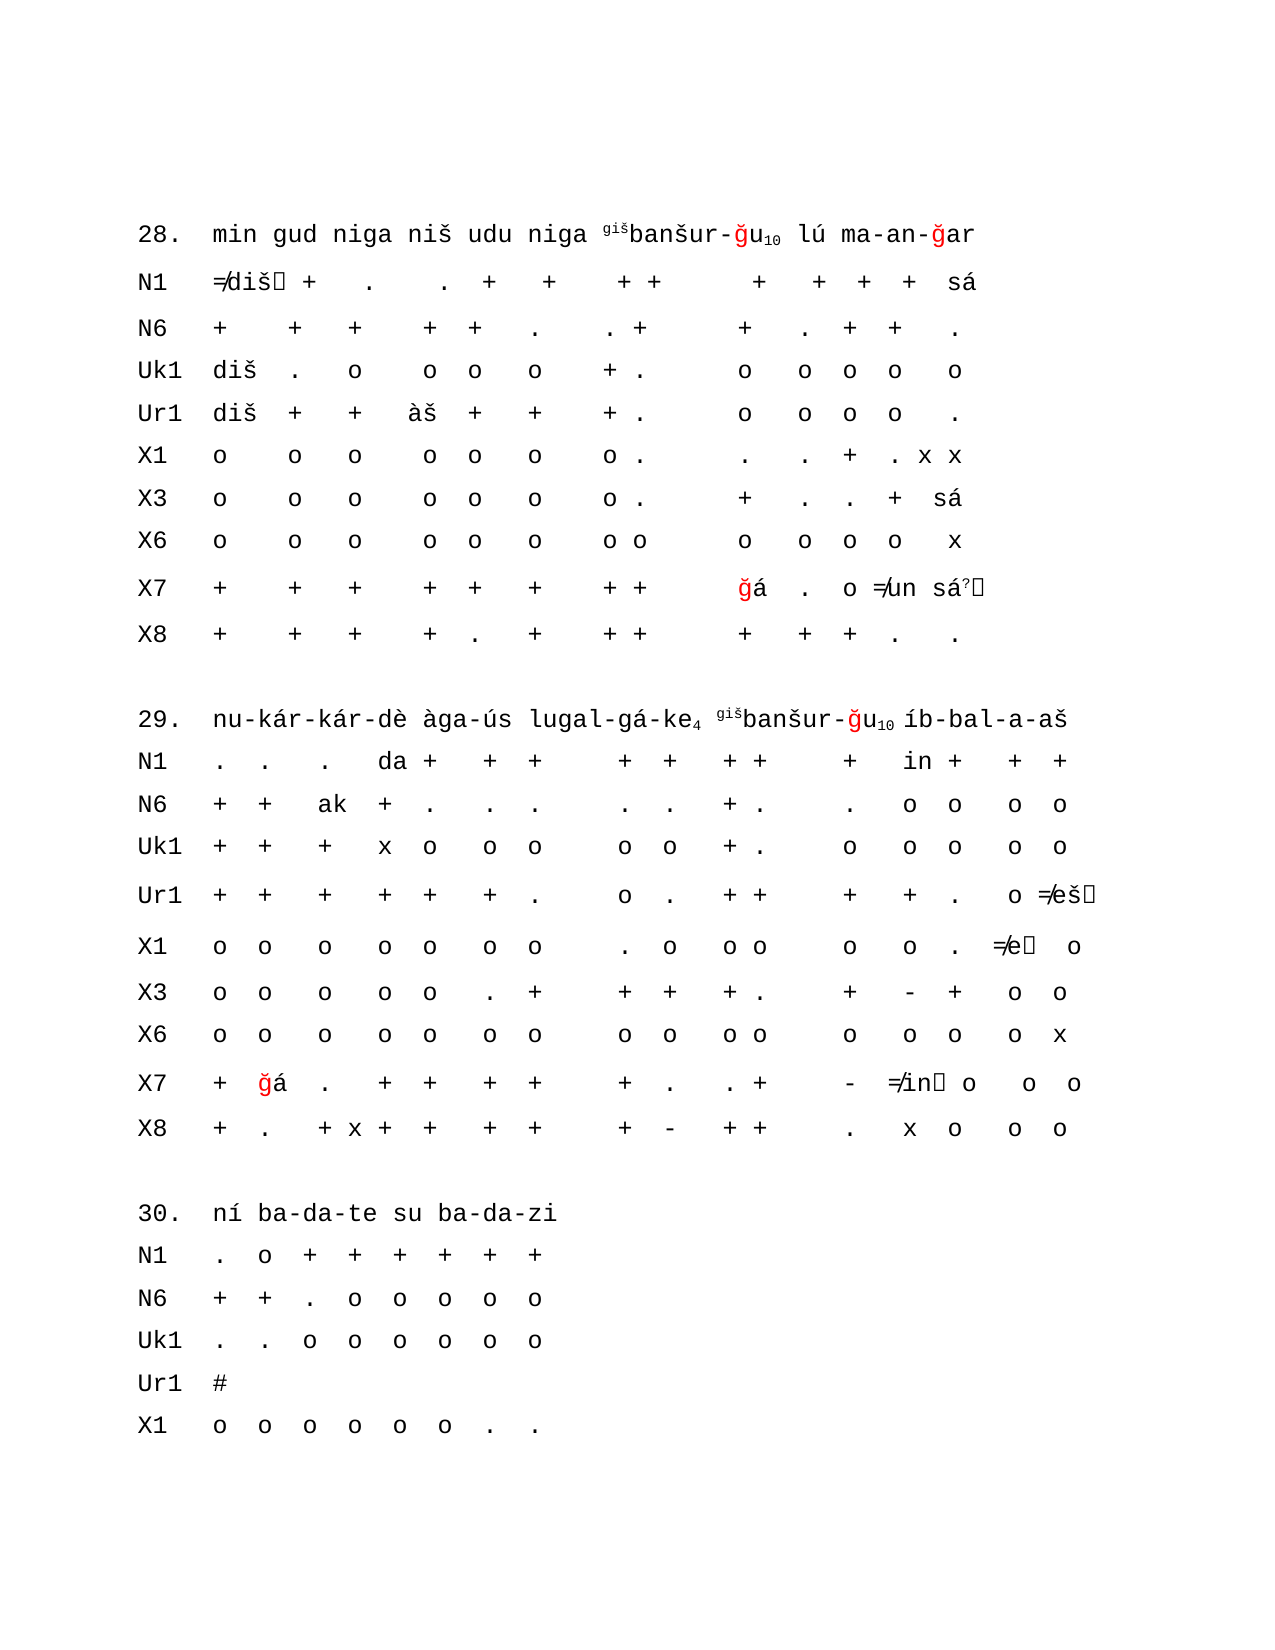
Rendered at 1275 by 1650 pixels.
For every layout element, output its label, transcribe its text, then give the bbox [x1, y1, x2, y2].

text Ur1 # [137, 1371, 1138, 1399]
text X3 o o o o o o o . + . . + sá [137, 485, 1138, 513]
text N1 . . . da + + + + + + + + in + + + [137, 749, 1138, 777]
text X3 o o o o o . + + + + . + - + o o [137, 979, 1138, 1007]
text Uk1 diš . o o o o + . o o o o o [137, 358, 1138, 386]
text Ur1 diš + + àš + + + . o o o o . [137, 400, 1138, 428]
text 28. min gud niga niš udu niga gišbanšur-ğu10 lú ma-an-ğar [137, 221, 1138, 249]
text N6 + + + + + . . + + . + + . [137, 315, 1138, 343]
text X1 o o o o o o o . o o o o o . ≠e o [137, 928, 1138, 962]
text N1 . o + + + + + + [137, 1243, 1138, 1271]
text X7 + ğá . + + + + + . . + - ≠in o o o [137, 1064, 1138, 1098]
text Uk1 . . o o o o o o [137, 1328, 1138, 1356]
text 30. ní ba-da-te su ba-da-zi [137, 1201, 1138, 1229]
text N6 + + . o o o o o [137, 1286, 1138, 1314]
text X8 + . + x + + + + + - + + . x o o o [137, 1116, 1138, 1144]
text X6 o o o o o o o o o o o o x [137, 528, 1138, 556]
text 29. nu-kár-kár-dè àga-ús lugal-gá-ke4 gišbanšur-ğu10 íb-bal-a-aš [137, 706, 1138, 735]
text N6 + + ak + . . . . . + . . o o o o [137, 791, 1138, 820]
text Ur1 + + + + + + . o . + + + + . o ≠eš [137, 876, 1138, 911]
text N1 ≠diš + . . + + + + + + + + sá [137, 264, 1138, 298]
text X8 + + + + . + + + + + + . . [137, 621, 1138, 650]
text X6 o o o o o o o o o o o o o o o x [137, 1022, 1138, 1050]
text X1 o o o o o o . . [137, 1413, 1138, 1441]
text Uk1 + + + x o o o o o + . o o o o o [137, 834, 1138, 862]
text X7 + + + + + + + + ğá . o ≠un sá? [137, 570, 1138, 604]
text X1 o o o o o o o . . . + . x x [137, 443, 1138, 471]
